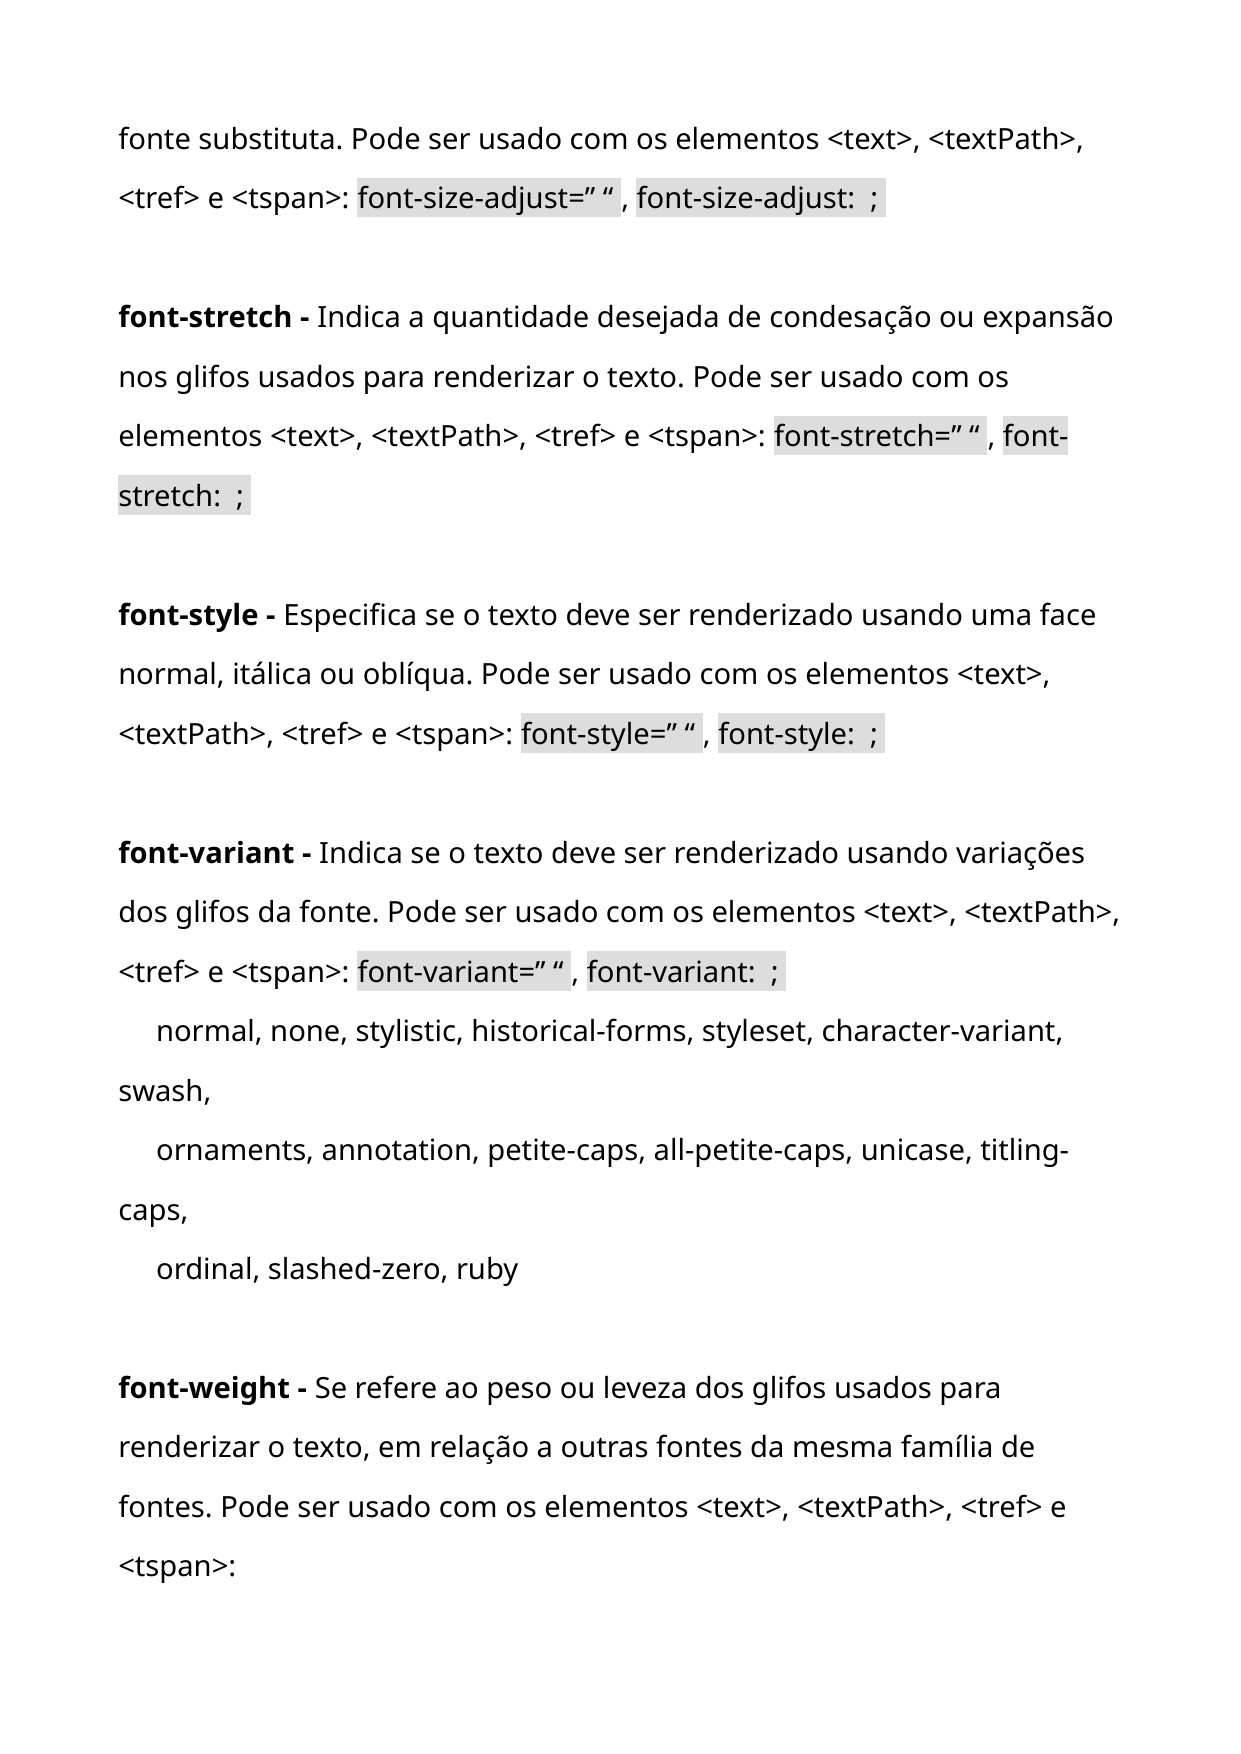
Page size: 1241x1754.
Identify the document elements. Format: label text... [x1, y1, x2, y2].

text font-style - Especifica se o texto deve ser renderizado usando uma face normal, itálica ou oblíqua. Pode ser usado com os elementos <text>, <textPath>, <tref> e <tspan>: font-style=” “ , font-style: ; [118, 594, 1122, 753]
text font-variant - Indica se o texto deve ser renderizado usando variações dos glifos da fonte. Pode ser usado com os elementos <text>, <textPath>, <tref> e <tspan>: font-variant=” “ , font-variant: ; [118, 832, 1122, 991]
text fonte substituta. Pode ser usado com os elementos <text>, <textPath>, <tref> e <tspan>: font-size-adjust=” “ , font-size-adjust: ; [118, 118, 1122, 217]
text ornaments, annotation, petite-caps, all-petite-caps, unicase, titling-caps, [118, 1129, 1122, 1228]
text normal, none, stylistic, historical-forms, styleset, character-variant, swash, [118, 1010, 1122, 1109]
text ordinal, slashed-zero, ruby [118, 1248, 1122, 1288]
text font-weight - Se refere ao peso ou leveza dos glifos usados para renderizar o texto, em relação a outras fontes da mesma família de fontes. Pode ser usado com os elementos <text>, <textPath>, <tref> e <tspan>: [118, 1367, 1122, 1585]
text font-stretch - Indica a quantidade desejada de condesação ou expansão nos glifos usados para renderizar o texto. Pode ser usado com os elementos <text>, <textPath>, <tref> e <tspan>: font-stretch=” “ , font-stretch: ; [118, 297, 1122, 515]
